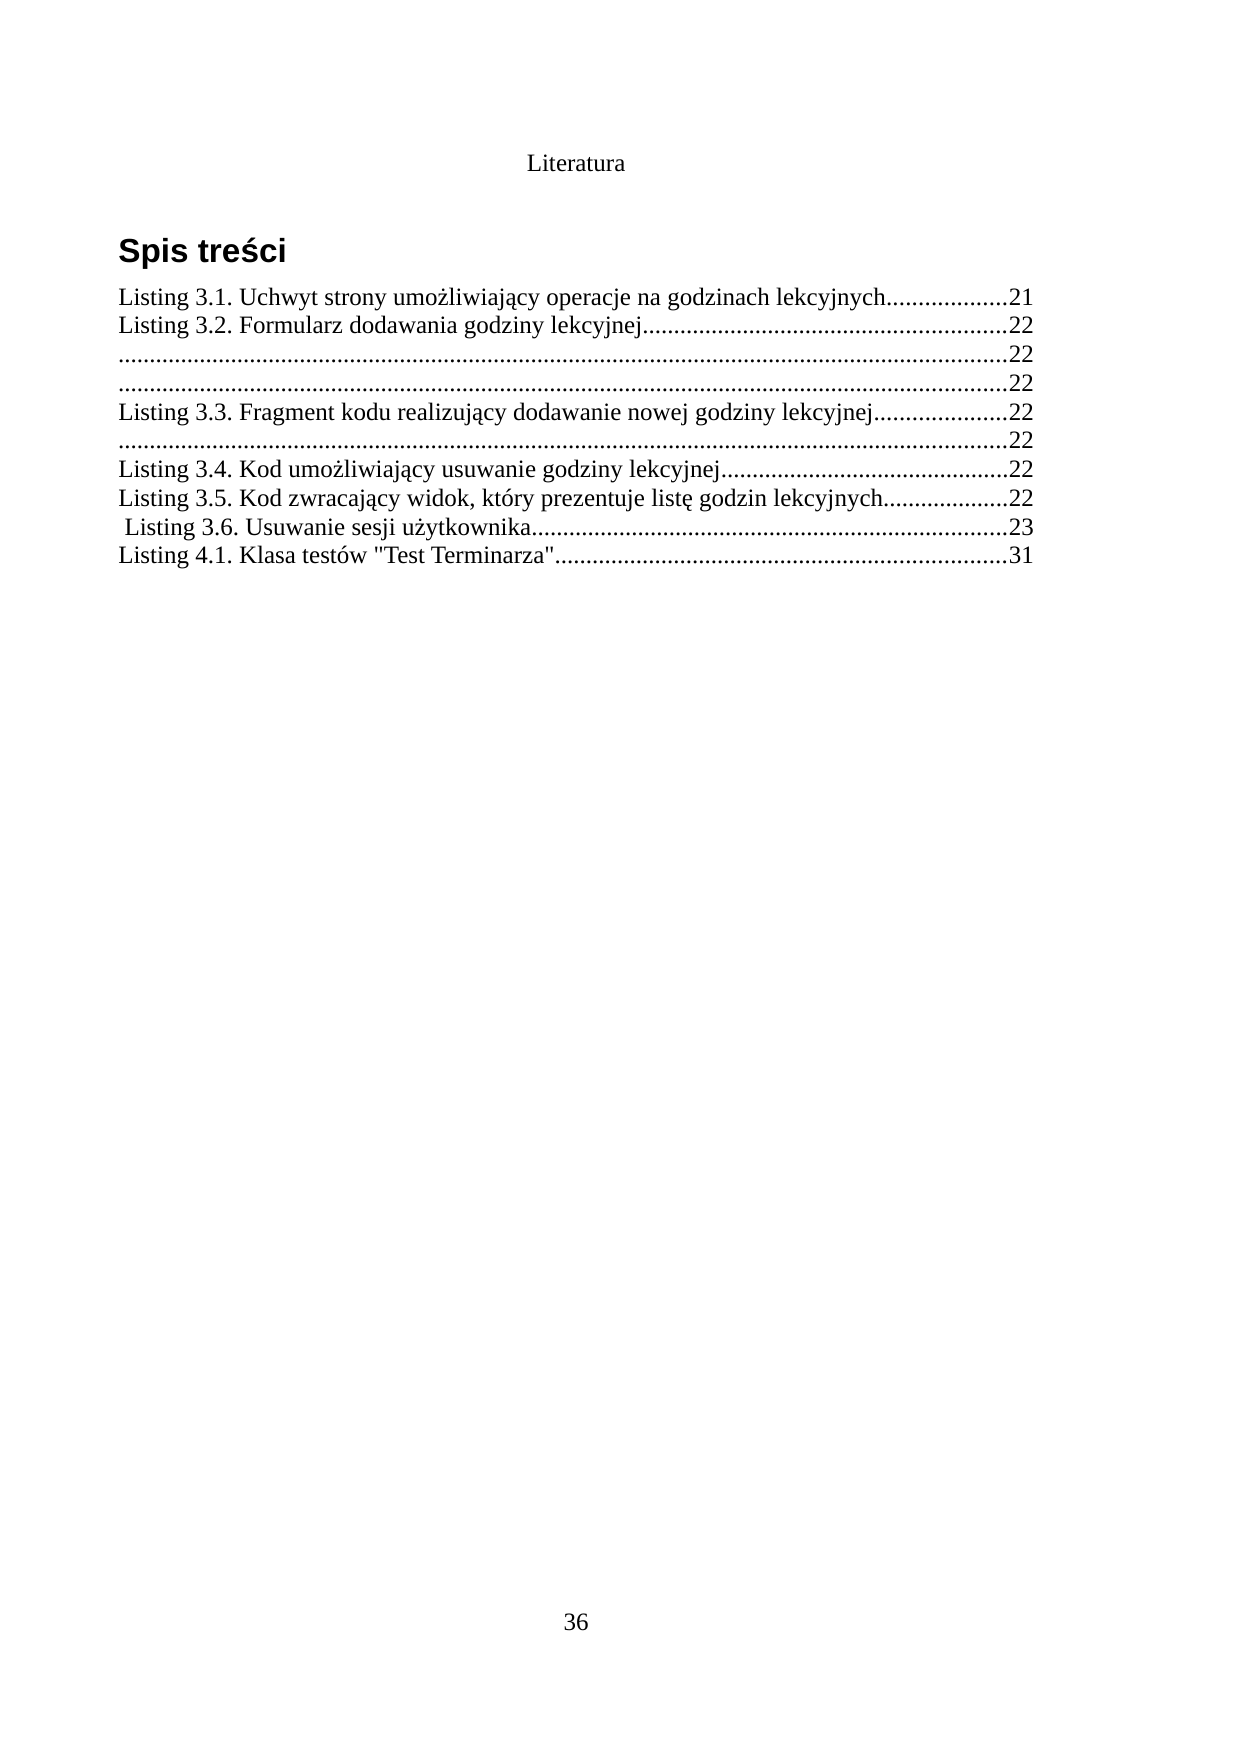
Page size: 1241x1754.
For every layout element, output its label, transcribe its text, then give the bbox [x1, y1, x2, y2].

text 22 [118, 339, 1033, 368]
text 22 [118, 368, 1033, 397]
text 22 [118, 426, 1033, 454]
text Listing 3.5. Kod zwracający widok, który prezentuje listę godzin lekcyjnych 22 [118, 483, 1033, 512]
text Listing 3.1. Uchwyt strony umożliwiający operacje na godzinach lekcyjnych 21 [118, 282, 1033, 311]
text Listing 4.1. Klasa testów "Test Terminarza" 31 [118, 541, 1033, 569]
text Listing 3.4. Kod umożliwiający usuwanie godziny lekcyjnej 22 [118, 454, 1033, 483]
text Listing 3.6. Usuwanie sesji użytkownika 23 [118, 512, 1033, 541]
text Listing 3.2. Formularz dodawania godziny lekcyjnej 22 [118, 311, 1033, 339]
subtitle Spis treści [118, 231, 1033, 269]
text Listing 3.3. Fragment kodu realizujący dodawanie nowej godziny lekcyjnej 22 [118, 397, 1033, 426]
